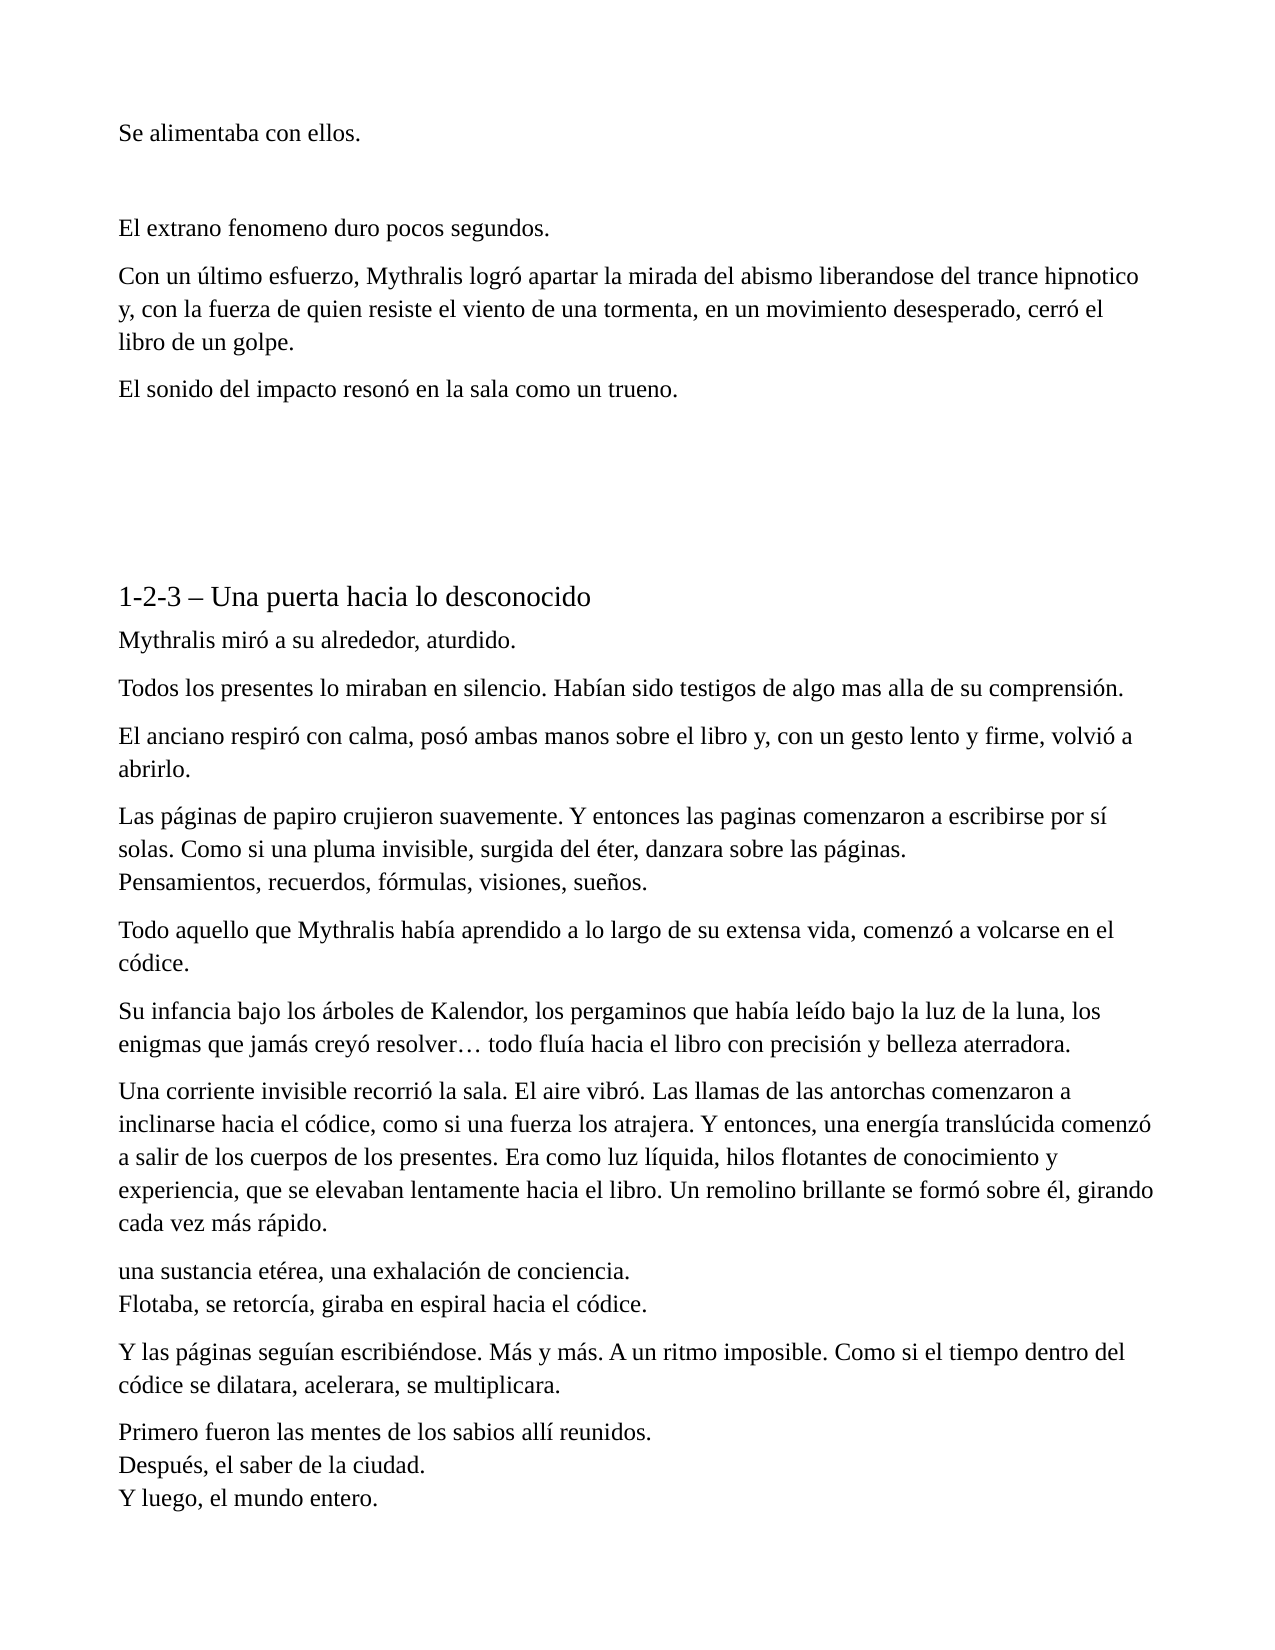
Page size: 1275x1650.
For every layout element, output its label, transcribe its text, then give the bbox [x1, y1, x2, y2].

text El anciano respiró con calma, posó ambas manos sobre el libro y, con un gesto lento y firme, volvió a abrirlo. [118, 721, 1157, 783]
text Todos los presentes lo miraban en silencio. Habían sido testigos de algo mas alla de su comprensión. [118, 673, 1157, 702]
text Con un último esfuerzo, Mythralis logró apartar la mirada del abismo liberandose del trance hipnotico y, con la fuerza de quien resiste el viento de una tormenta, en un movimiento desesperado, cerró el libro de un golpe. [118, 261, 1157, 356]
text Se alimentaba con ellos. [118, 118, 1157, 147]
text Primero fueron las mentes de los sabios allí reunidos. Después, el saber de la ciudad. Y luego, el mundo entero. [118, 1417, 1157, 1512]
text Su infancia bajo los árboles de Kalendor, los pergaminos que había leído bajo la luz de la luna, los enigmas que jamás creyó resolver… todo fluía hacia el libro con precisión y belleza aterradora. [118, 996, 1157, 1057]
text El extrano fenomeno duro pocos segundos. [118, 213, 1157, 242]
text una sustancia etérea, una exhalación de conciencia. Flotaba, se retorcía, giraba en espiral hacia el códice. [118, 1256, 1157, 1318]
text Todo aquello que Mythralis había aprendido a lo largo de su extensa vida, comenzó a volcarse en el códice. [118, 915, 1157, 977]
text Y las páginas seguían escribiéndose. Más y más. A un ritmo imposible. Como si el tiempo dentro del códice se dilatara, acelerara, se multiplicara. [118, 1337, 1157, 1398]
text Las páginas de papiro crujieron suavemente. Y entonces las paginas comenzaron a escribirse por sí solas. Como si una pluma invisible, surgida del éter, danzara sobre las páginas. Pensamientos, recuerdos, fórmulas, visiones, sueños. [118, 801, 1157, 896]
text Una corriente invisible recorrió la sala. El aire vibró. Las llamas de las antorchas comenzaron a inclinarse hacia el códice, como si una fuerza los atrajera. Y entonces, una energía translúcida comenzó a salir de los cuerpos de los presentes. Era como luz líquida, hilos flotantes de conocimiento y experiencia, que se elevaban lentamente hacia el libro. Un remolino brillante se formó sobre él, girando cada vez más rápido. [118, 1076, 1157, 1237]
subtitle 1-2-3 – Una puerta hacia lo desconocido [118, 579, 1157, 613]
text Mythralis miró a su alrededor, aturdido. [118, 626, 1157, 654]
text El sonido del impacto resonó en la sala como un trueno. [118, 374, 1157, 403]
